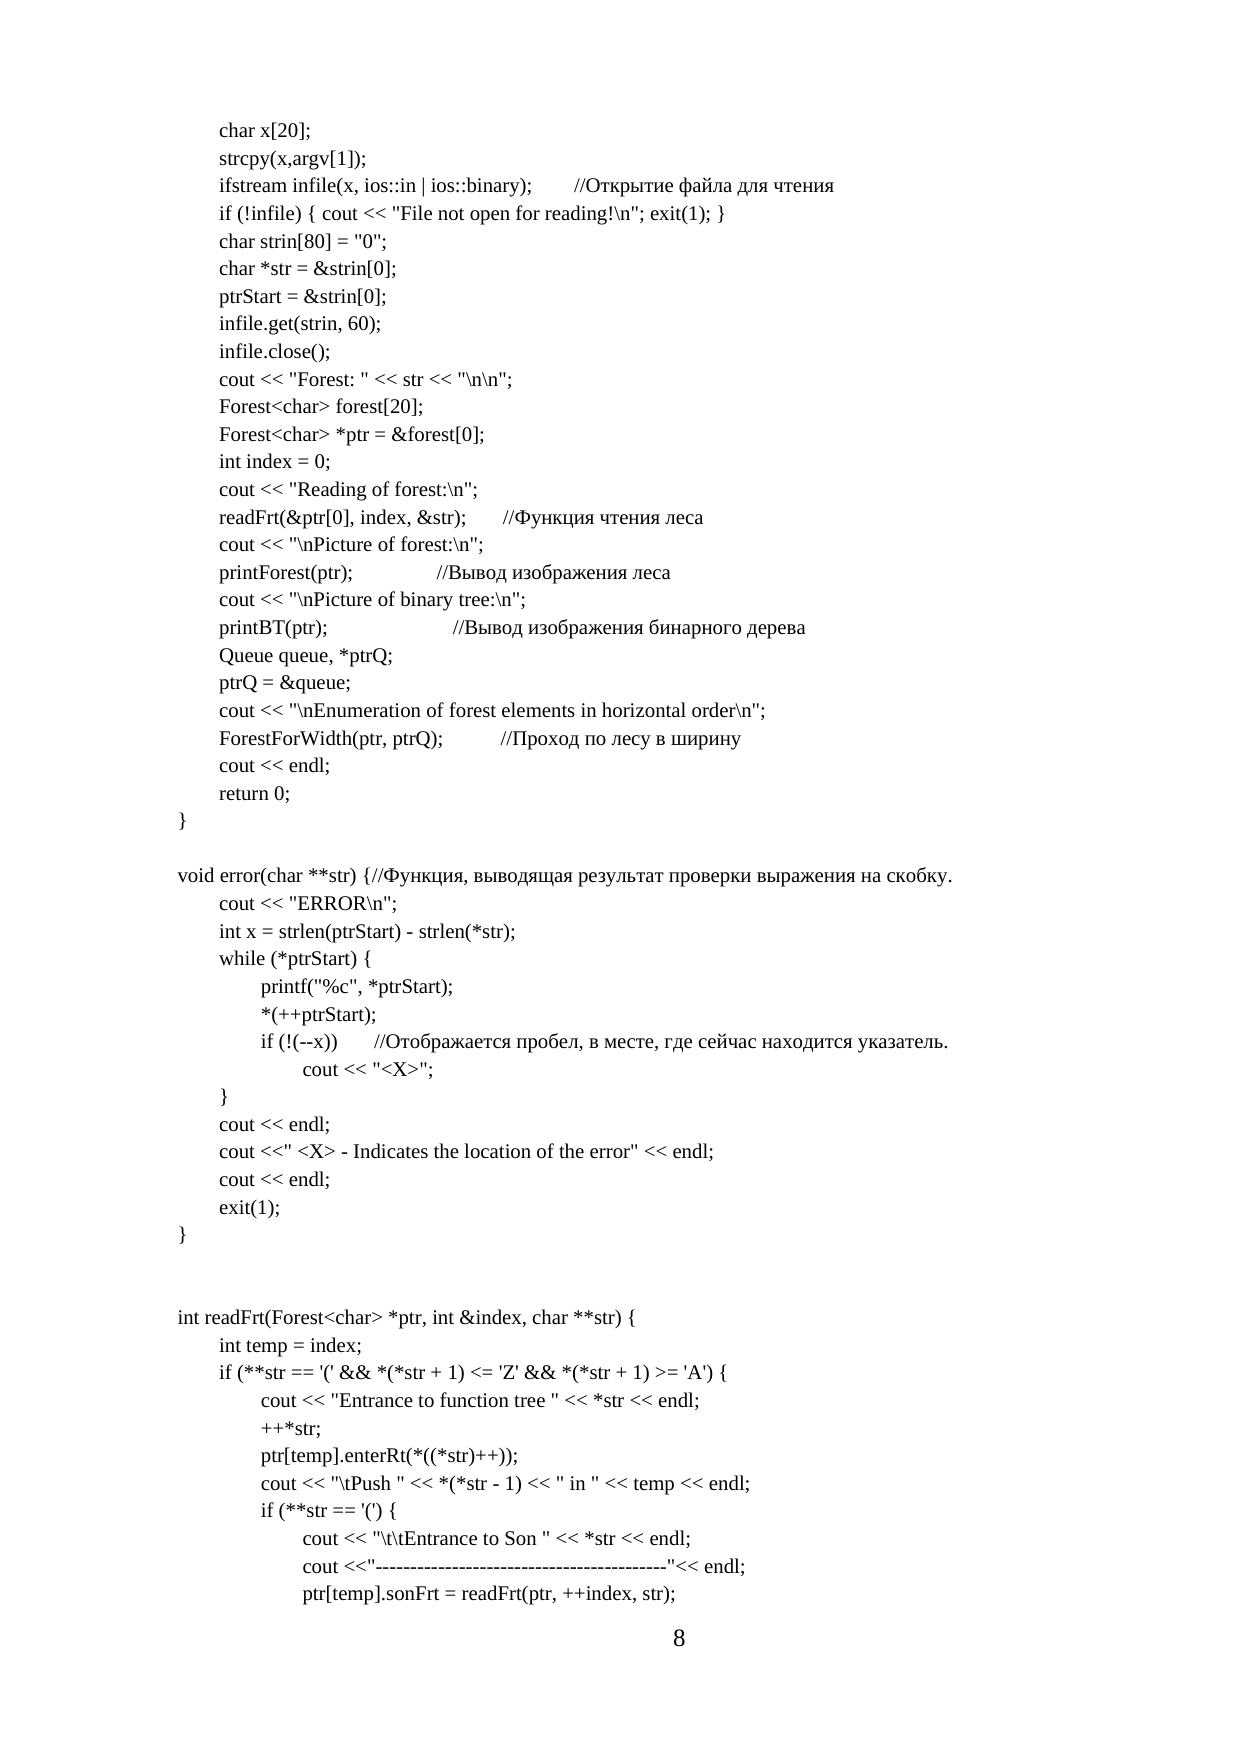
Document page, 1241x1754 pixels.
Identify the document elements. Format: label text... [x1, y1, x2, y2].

text Queue queue, *ptrQ; [177, 643, 1181, 667]
text ifstream infile(x, ios::in | ios::binary); //Открытие файла для чтения [177, 173, 1181, 197]
text } [177, 808, 1181, 832]
text cout << "\nPicture of forest:\n"; [177, 532, 1181, 556]
text cout << "\tPush " << *(*str - 1) << " in " << temp << endl; [177, 1471, 1181, 1495]
text cout << "<X>"; [177, 1057, 1181, 1081]
text *(++ptrStart); [177, 1001, 1181, 1026]
text char *str = &strin[0]; [177, 256, 1181, 280]
text infile.close(); [177, 339, 1181, 363]
text int index = 0; [177, 449, 1181, 473]
text while (*ptrStart) { [177, 946, 1181, 970]
text exit(1); [177, 1195, 1181, 1219]
text cout <<" <X> - Indicates the location of the error" << endl; [177, 1139, 1181, 1163]
text if (**str == '(') { [177, 1498, 1181, 1522]
text ptr[temp].sonFrt = readFrt(ptr, ++index, str); [177, 1581, 1181, 1605]
text cout << "ERROR\n"; [177, 891, 1181, 915]
text if (!(--x)) //Отображается пробел, в месте, где сейчас находится указатель. [177, 1029, 1181, 1053]
text cout << "\nPicture of binary tree:\n"; [177, 587, 1181, 611]
text char strin[80] = "0"; [177, 228, 1181, 253]
text printForest(ptr); //Вывод изображения леса [177, 560, 1181, 584]
text ptrStart = &strin[0]; [177, 284, 1181, 308]
text cout <<"------------------------------------------"<< endl; [177, 1553, 1181, 1578]
text cout << endl; [177, 1112, 1181, 1136]
text void error(char **str) {//Функция, выводящая результат проверки выражения на скобку. [177, 863, 1181, 887]
text char x[20]; [177, 118, 1181, 142]
text cout << "\t\tEntrance to Son " << *str << endl; [177, 1526, 1181, 1550]
text int x = strlen(ptrStart) - strlen(*str); [177, 919, 1181, 943]
text } [177, 1084, 1181, 1108]
text printBT(ptr); //Вывод изображения бинарного дерева [177, 615, 1181, 639]
text Forest<char> *ptr = &forest[0]; [177, 422, 1181, 446]
text ptrQ = &queue; [177, 670, 1181, 694]
text ForestForWidth(ptr, ptrQ); //Проход по лесу в ширину [177, 725, 1181, 749]
text readFrt(&ptr[0], index, &str); //Функция чтения леса [177, 504, 1181, 529]
text if (**str == '(' && *(*str + 1) <= 'Z' && *(*str + 1) >= 'A') { [177, 1360, 1181, 1384]
text int temp = index; [177, 1333, 1181, 1357]
text ptr[temp].enterRt(*((*str)++)); [177, 1443, 1181, 1467]
text if (!infile) { cout << "File not open for reading!\n"; exit(1); } [177, 201, 1181, 225]
text cout << "Reading of forest:\n"; [177, 477, 1181, 501]
text printf("%c", *ptrStart); [177, 974, 1181, 998]
text cout << "Entrance to function tree " << *str << endl; [177, 1388, 1181, 1412]
text Forest<char> forest[20]; [177, 394, 1181, 418]
text strcpy(x,argv[1]); [177, 146, 1181, 170]
text ++*str; [177, 1416, 1181, 1439]
text cout << endl; [177, 753, 1181, 777]
text } [177, 1222, 1181, 1246]
text return 0; [177, 781, 1181, 805]
text infile.get(strin, 60); [177, 311, 1181, 335]
text cout << endl; [177, 1167, 1181, 1191]
text cout << "Forest: " << str << "\n\n"; [177, 367, 1181, 391]
text cout << "\nEnumeration of forest elements in horizontal order\n"; [177, 698, 1181, 722]
text int readFrt(Forest<char> *ptr, int &index, char **str) { [177, 1305, 1181, 1329]
